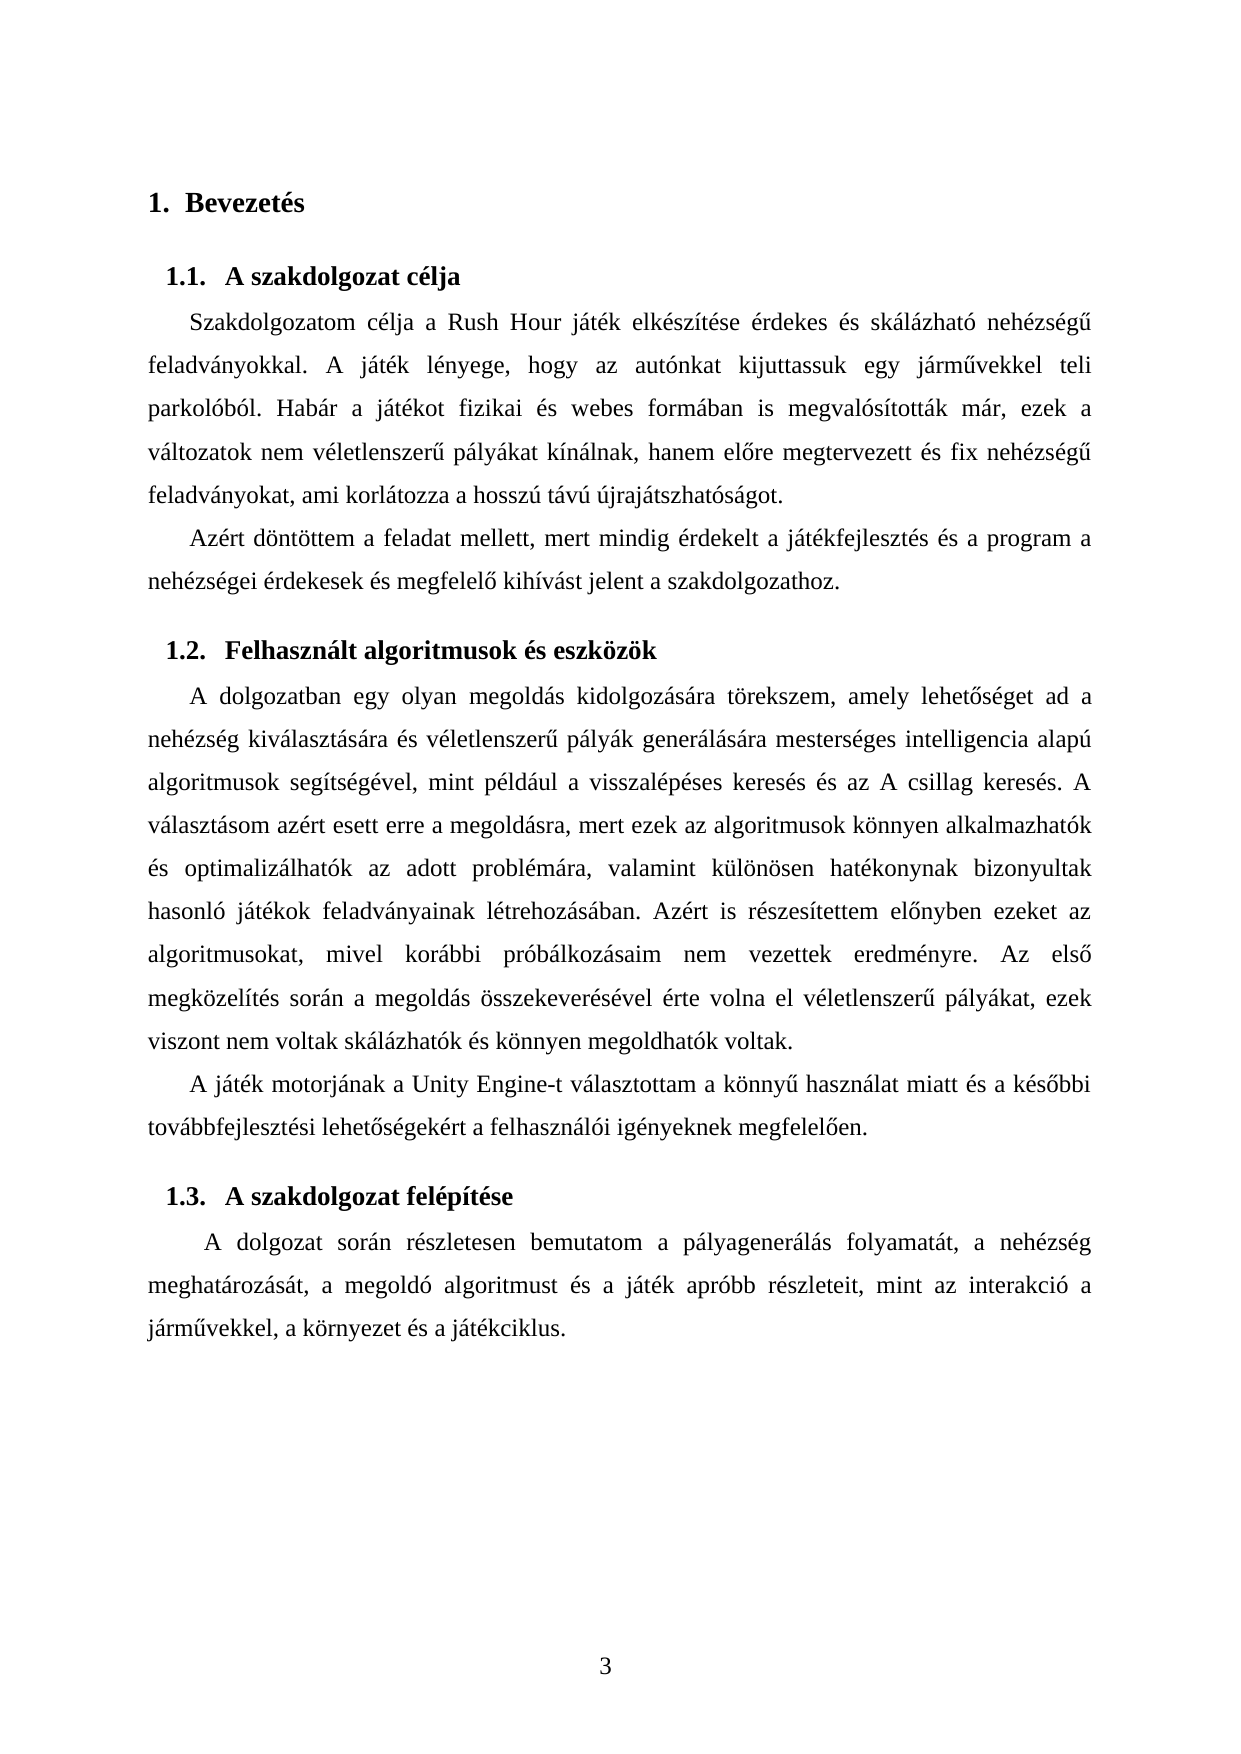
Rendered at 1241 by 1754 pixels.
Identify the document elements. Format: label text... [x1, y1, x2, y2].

subtitle Felhasznált algoritmusok és eszközök [165, 634, 1092, 665]
text A játék motorjának a Unity Engine-t választottam a könnyű használat miatt és a későbbi továbbfejlesztési lehetőségekért a felhasználói igényeknek megfelelően. [148, 1069, 1092, 1141]
text Szakdolgozatom célja a Rush Hour játék elkészítése érdekes és skálázható nehézségű feladványokkal. A játék lényege, hogy az autónkat kijuttassuk egy járművekkel teli parkolóból. Habár a játékot fizikai és webes formában is megvalósították már, ezek a változatok nem véletlenszerű pályákat kínálnak, hanem előre megtervezett és fix nehézségű feladványokat, ami korlátozza a hosszú távú újrajátszhatóságot. [148, 307, 1092, 508]
subtitle A szakdolgozat célja [165, 261, 1092, 292]
text A dolgozat során részletesen bemutatom a pályagenerálás folyamatát, a nehézség meghatározását, a megoldó algoritmust és a játék apróbb részleteit, mint az interakció a járművekkel, a környezet és a játékciklus. [148, 1227, 1092, 1342]
subtitle A szakdolgozat felépítése [165, 1180, 1092, 1211]
text A dolgozatban egy olyan megoldás kidolgozására törekszem, amely lehetőséget ad a nehézség kiválasztására és véletlenszerű pályák generálására mesterséges intelligencia alapú algoritmusok segítségével, mint például a visszalépéses keresés és az A csillag keresés. A választásom azért esett erre a megoldásra, mert ezek az algoritmusok könnyen alkalmazhatók és optimalizálhatók az adott problémára, valamint különösen hatékonynak bizonyultak hasonló játékok feladványainak létrehozásában. Azért is részesítettem előnyben ezeket az algoritmusokat, mivel korábbi próbálkozásaim nem vezettek eredményre. Az első megközelítés során a megoldás összekeverésével érte volna el véletlenszerű pályákat, ezek viszont nem voltak skálázhatók és könnyen megoldhatók voltak. [148, 681, 1092, 1054]
text Azért döntöttem a feladat mellett, mert mindig érdekelt a játékfejlesztés és a program a nehézségei érdekesek és megfelelő kihívást jelent a szakdolgozathoz. [148, 523, 1092, 595]
subtitle Bevezetés [148, 185, 1092, 219]
